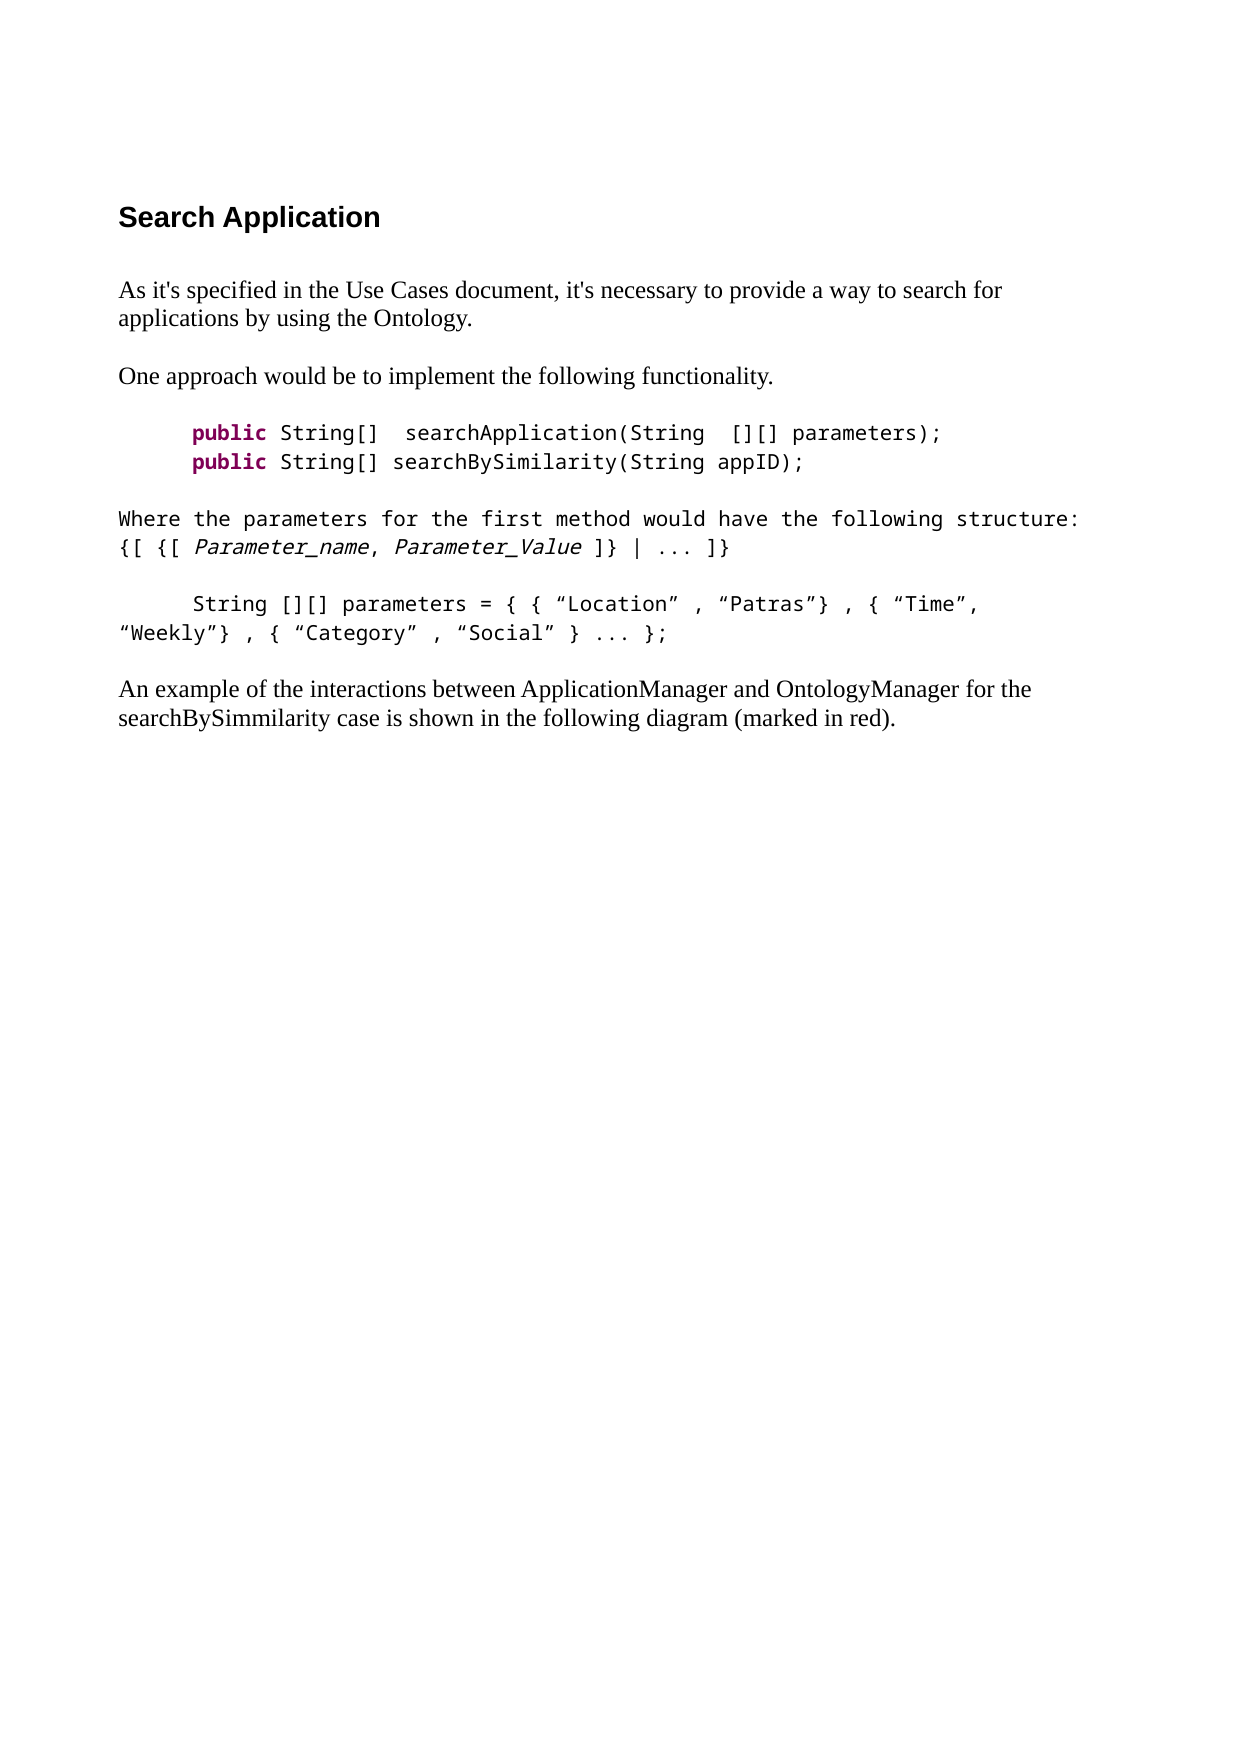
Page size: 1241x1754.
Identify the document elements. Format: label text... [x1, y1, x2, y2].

text One approach would be to implement the following functionality. [118, 361, 1122, 390]
text public String[] searchApplication(String [][] parameters); [118, 418, 1122, 447]
text An example of the interactions between ApplicationManager and OntologyManager for the searchBySimmilarity case is shown in the following diagram (marked in red). [118, 674, 1122, 732]
text public String[] searchBySimilarity(String appID); [118, 447, 1122, 475]
text {[ {[ Parameter_name, Parameter_Value ]} | ... ]} [118, 532, 1122, 561]
text As it's specified in the Use Cases document, it's necessary to provide a way to search for applications by using the Ontology. [118, 275, 1122, 332]
text Where the parameters for the first method would have the following structure: [118, 504, 1122, 532]
text String [][] parameters = { { “Location” , “Patras”} , { “Time”, “Weekly”} , { “Category” , “Social” } ... }; [118, 589, 1122, 646]
subtitle Search Application [118, 200, 1122, 233]
